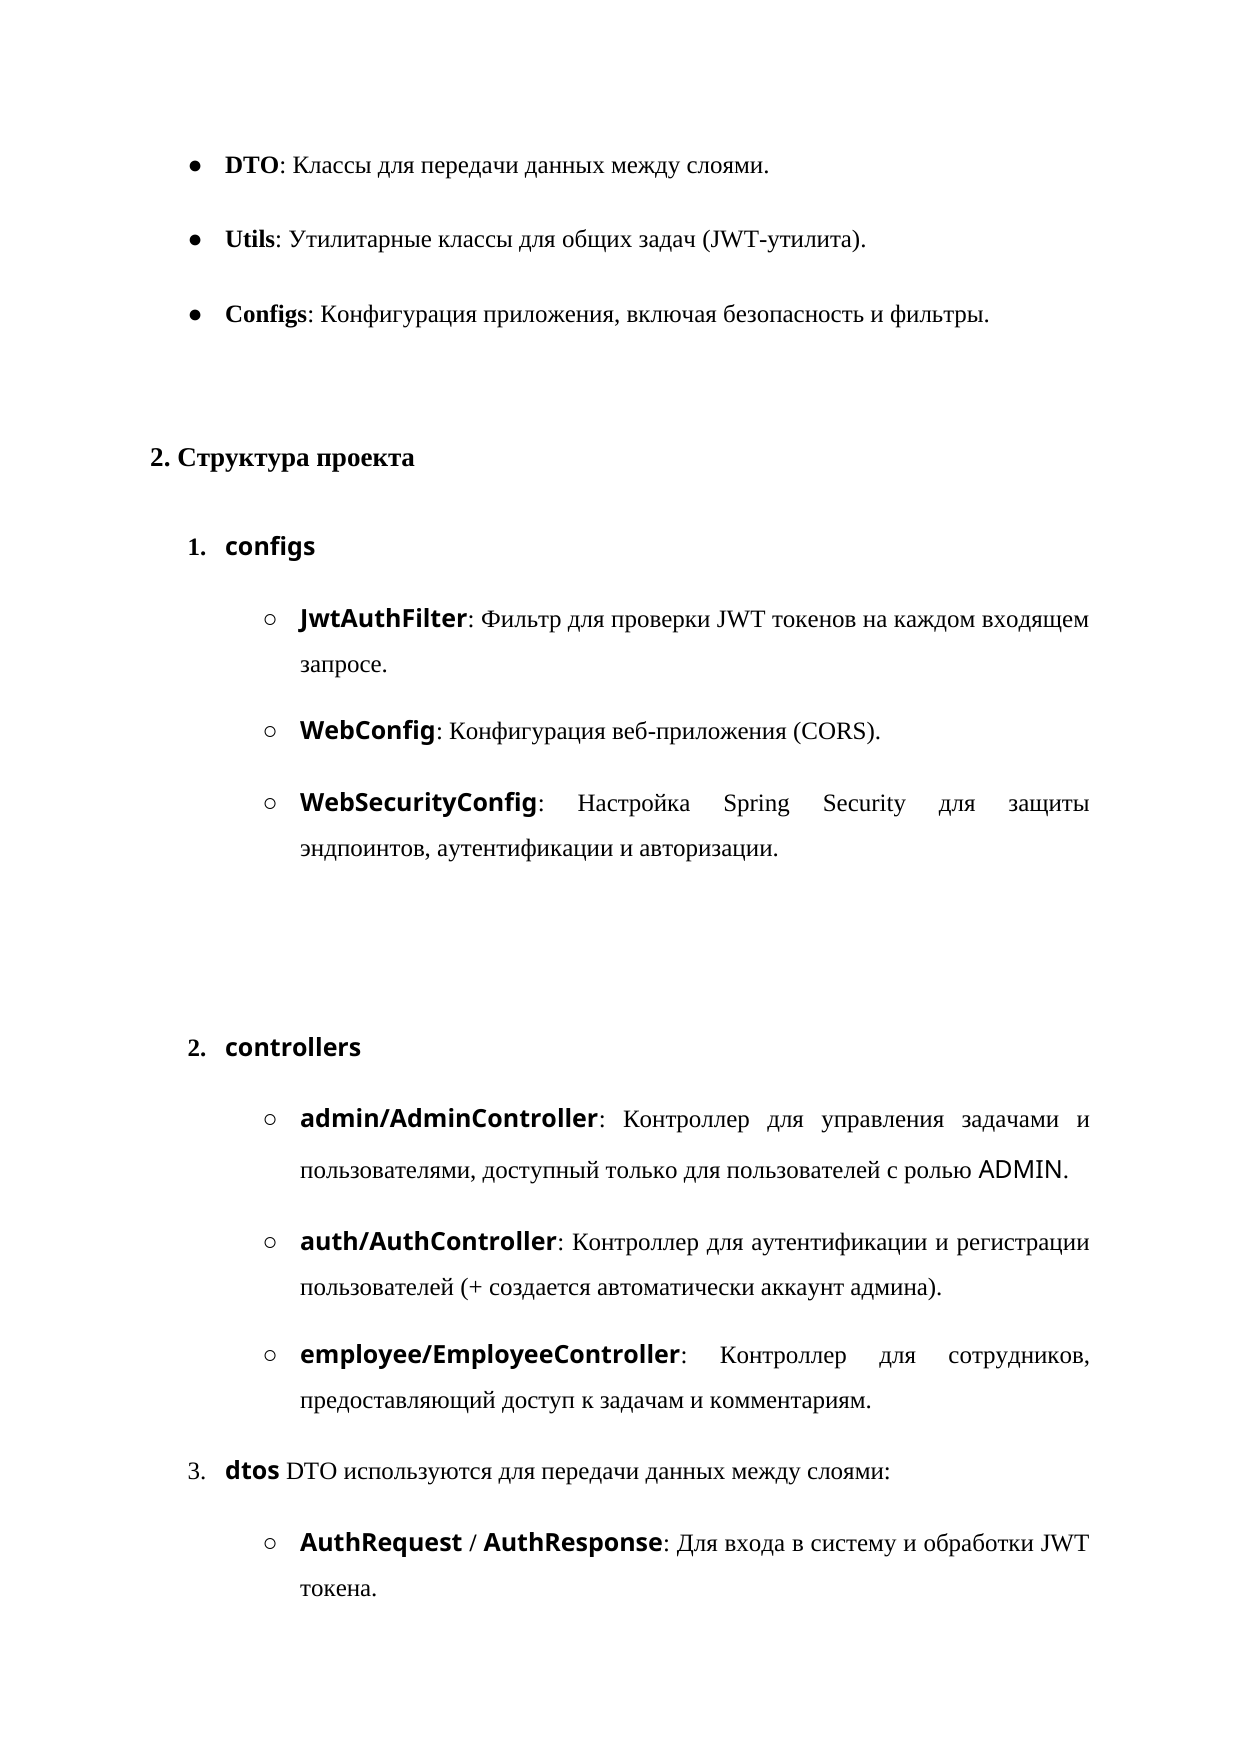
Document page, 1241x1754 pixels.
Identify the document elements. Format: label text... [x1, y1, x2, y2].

subtitle 2. Структура проекта [150, 441, 1090, 472]
list auth/AuthController: Контроллер для аутентификации и регистрации пользователей (+ создается автоматически аккаунт админа). [262, 1224, 1090, 1301]
list AuthRequest / AuthResponse: Для входа в систему и обработки JWT токена. [262, 1525, 1090, 1602]
list DTO: Классы для передачи данных между слоями. [187, 150, 1090, 179]
list dtos DTO используются для передачи данных между слоями: [187, 1453, 1090, 1487]
list admin/AdminController: Контроллер для управления задачами и пользователями, доступный только для пользователей с ролью ADMIN. [262, 1101, 1090, 1186]
list Configs: Конфигурация приложения, включая безопасность и фильтры. [187, 299, 1090, 327]
list WebSecurityConfig: Настройка Spring Security для защиты эндпоинтов, аутентификации и авторизации. [262, 785, 1090, 862]
list WebConfig: Конфигурация веб-приложения (CORS). [262, 713, 1090, 747]
list Utils: Утилитарные классы для общих задач (JWT-утилита). [187, 224, 1090, 253]
list JwtAuthFilter: Фильтр для проверки JWT токенов на каждом входящем запросе. [262, 600, 1090, 678]
list controllers [187, 1029, 1090, 1063]
list configs [187, 528, 1090, 563]
list employee/EmployeeController: Контроллер для сотрудников, предоставляющий доступ к задачам и комментариям. [262, 1336, 1090, 1413]
